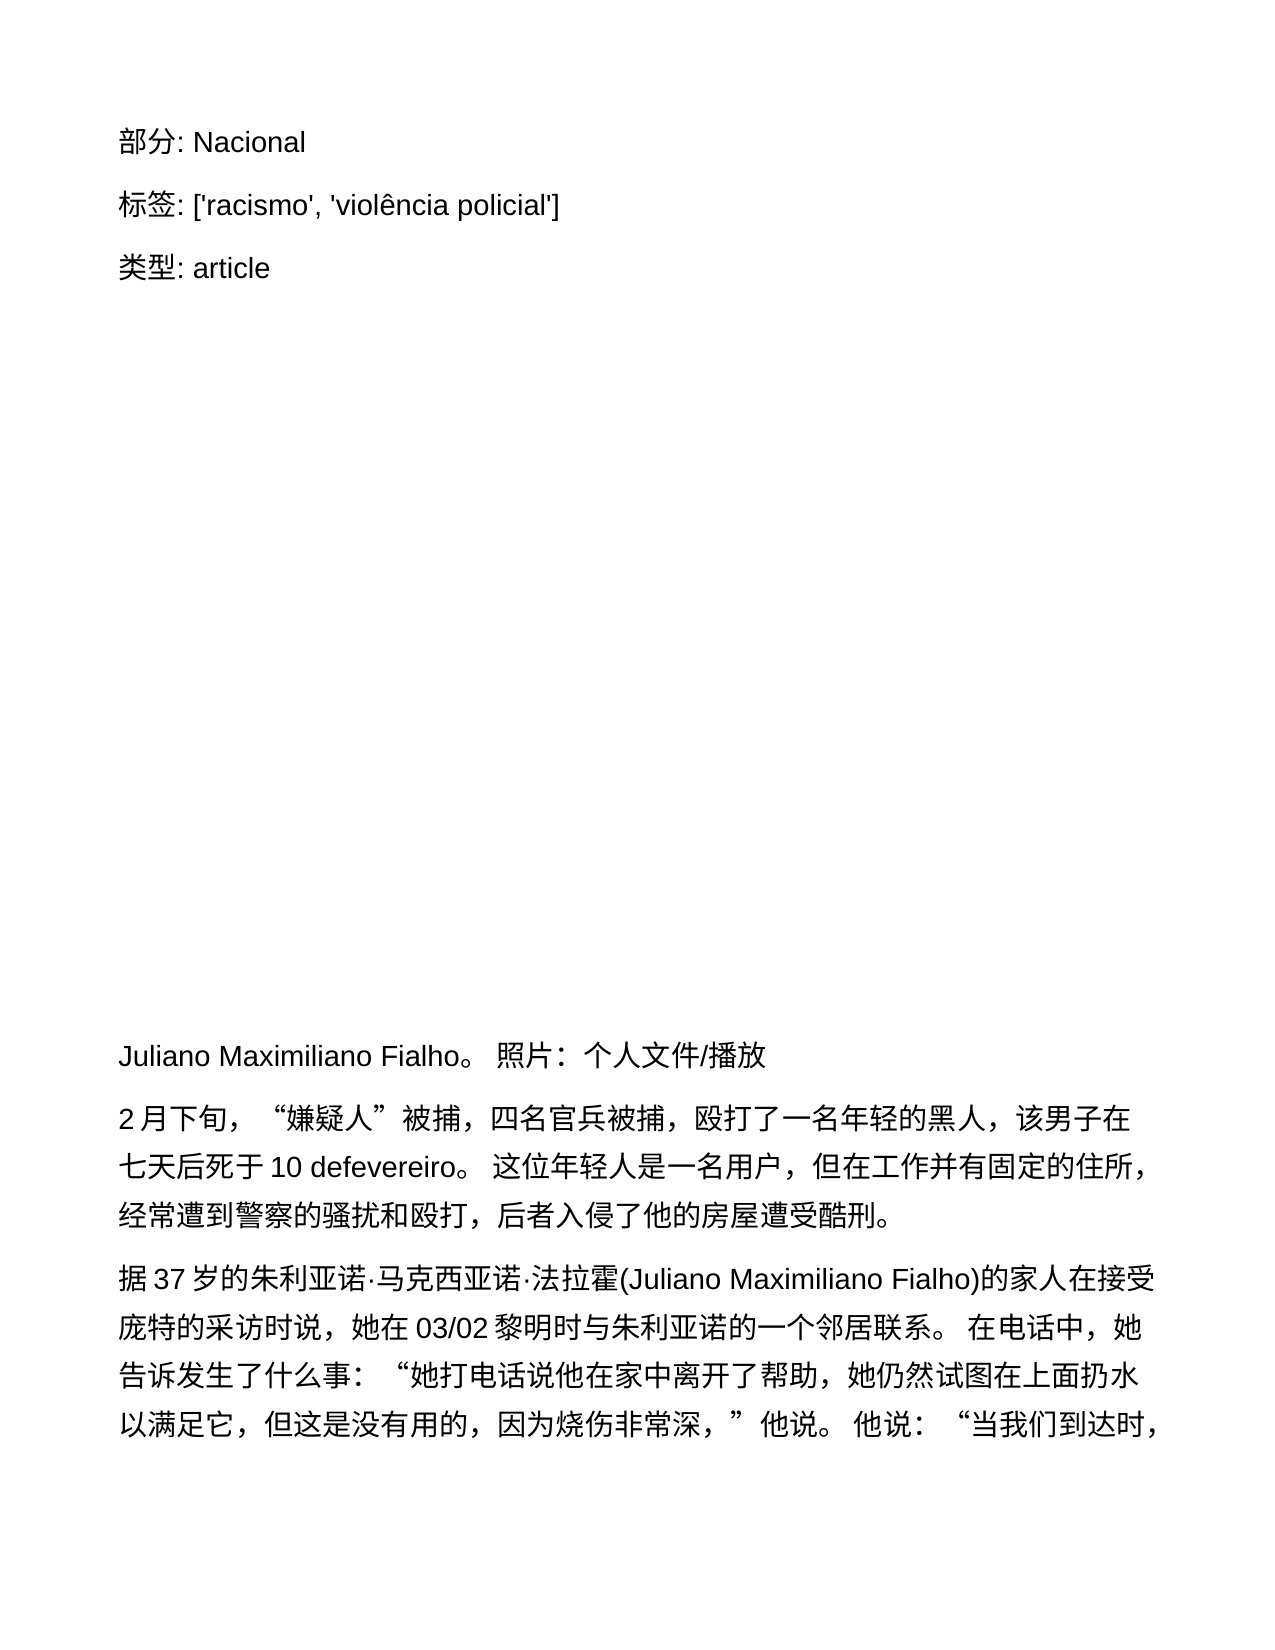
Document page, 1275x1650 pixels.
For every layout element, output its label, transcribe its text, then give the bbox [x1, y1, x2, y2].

text 类型: article [118, 244, 1157, 287]
text Juliano Maximiliano Fialho。 照片：个人文件/播放 [118, 307, 1157, 1075]
text 2月下旬，“嫌疑人”被捕，四名官兵被捕，殴打了一名年轻的黑人，该男子在七天后死于10 defevereiro。 这位年轻人是一名用户，但在工作并有固定的住所，经常遭到警察的骚扰和殴打，后者入侵了他的房屋遭受酷刑。 [118, 1096, 1157, 1235]
text 标签: ['racismo', 'violência policial'] [118, 181, 1157, 223]
text 部分: Nacional [118, 118, 1157, 160]
text 据37岁的朱利亚诺·马克西亚诺·法拉霍(Juliano Maximiliano Fialho)的家人在接受庞特的采访时说，她在03/02黎明时与朱利亚诺的一个邻居联系。 在电话中，她告诉发生了什么事：“她打电话说他在家中离开了帮助，她仍然试图在上面扔水以满足它，但这是没有用的，因为烧伤非常深，”他说。 他说：“当我们到达时，只有时间说他们是奥斯布里加德人，然后什么也没说，因为他昏倒了。” Brigadians是军事旅的警察(BM)，被称为军事Apolícia(下午)在里奥格兰德·杜尔。 [118, 1256, 1157, 1444]
